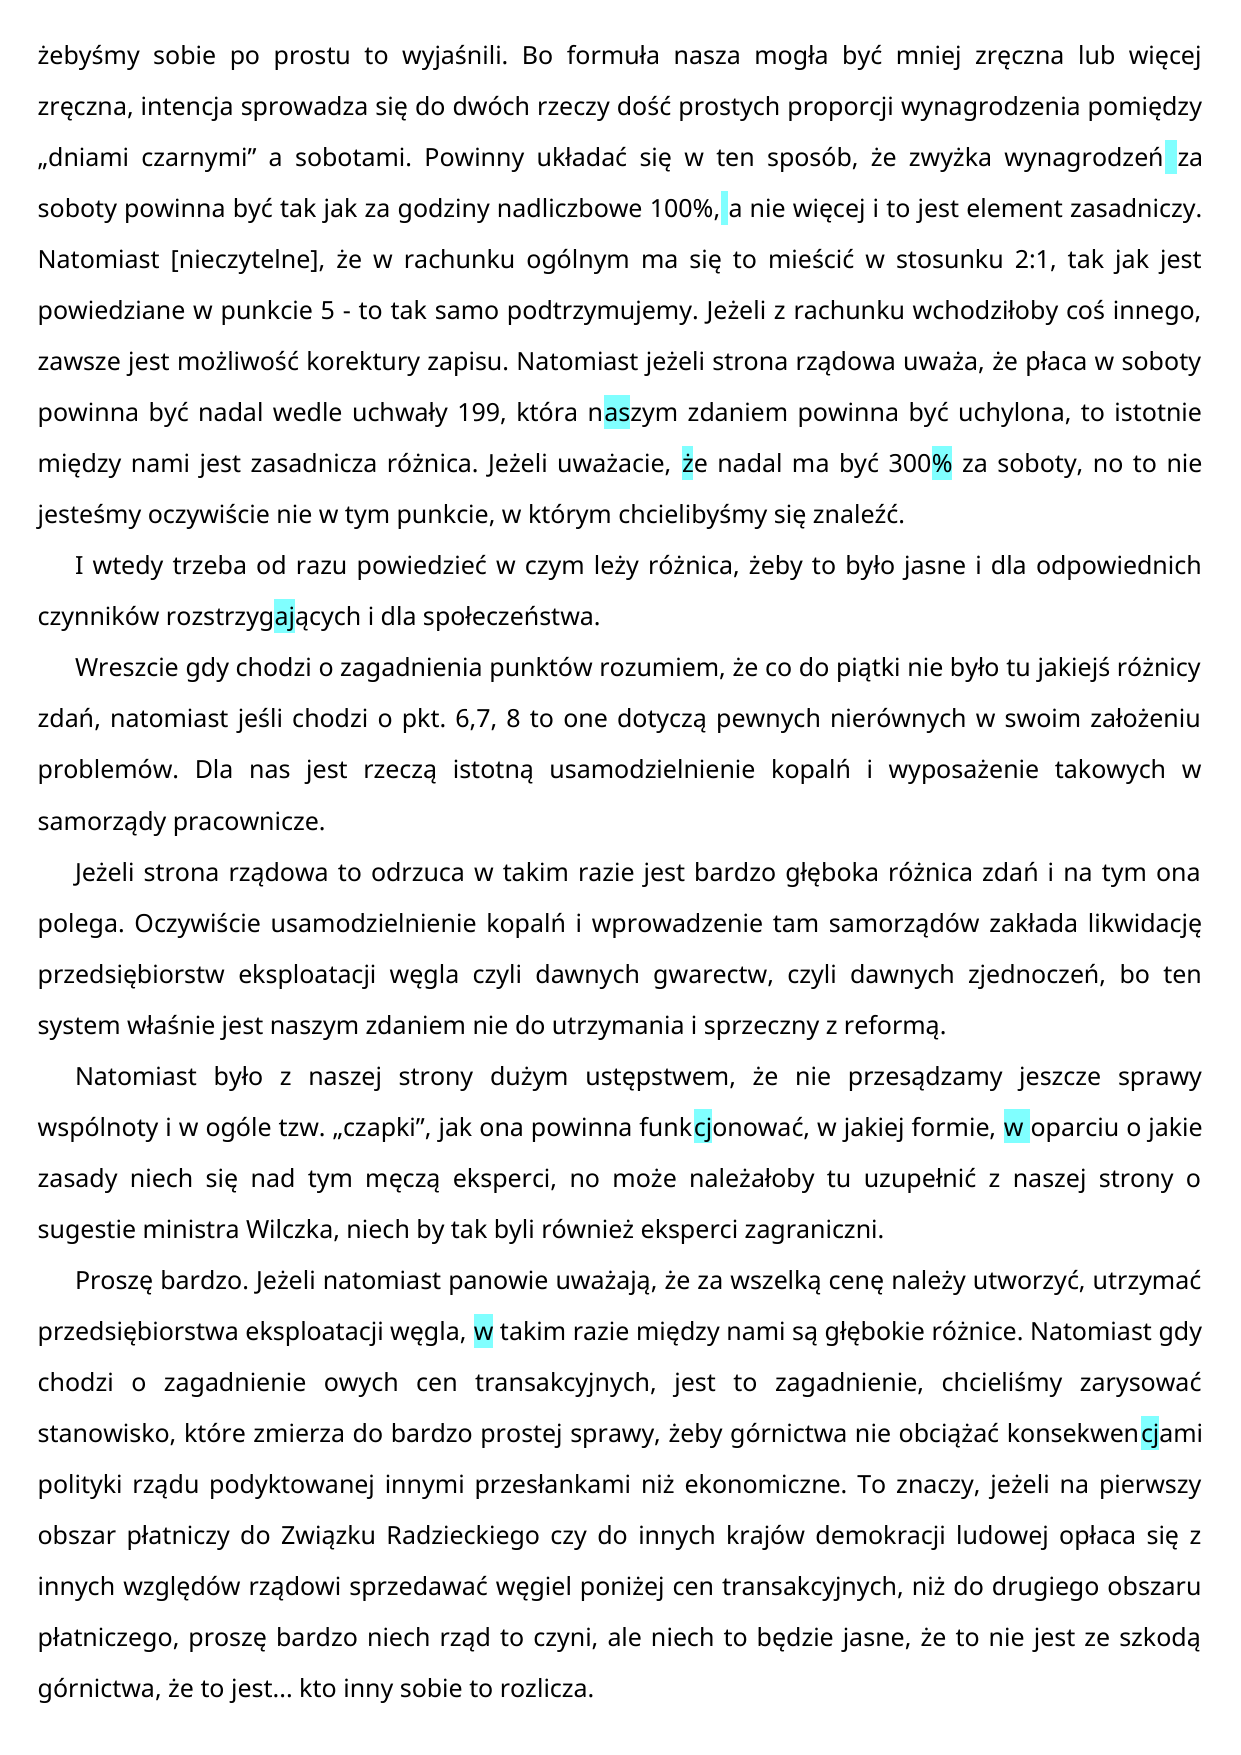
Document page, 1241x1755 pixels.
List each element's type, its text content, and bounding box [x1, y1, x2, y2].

text Wreszcie gdy chodzi o zagadnienia punktów rozumiem, że co do piątki nie było tu jakiejś różnicy zdań, natomiast jeśli chodzi o pkt. 6,7, 8 to one dotyczą pewnych nierównych w swoim założeniu problemów. Dla nas jest rzeczą istotną usamodzielnienie kopalń i wyposażenie takowych w samorządy pracownicze. [37, 650, 1203, 837]
text Proszę bardzo. Jeżeli natomiast panowie uważają, że za wszelką cenę należy utworzyć, utrzymać przedsiębiorstwa eksploatacji węgla, w takim razie między nami są głębokie różnice. Natomiast gdy chodzi o zagadnienie owych cen transakcyjnych, jest to zagadnienie, chcieliśmy zarysować stanowisko, które zmierza do bardzo prostej sprawy, żeby górnictwa nie obciążać konsekwencjami polityki rządu podyktowanej innymi przesłankami niż ekonomiczne. To znaczy, jeżeli na pierwszy obszar płatniczy do Związku Radzieckiego czy do innych krajów demokracji ludowej opłaca się z innych względów rządowi sprzedawać węgiel poniżej cen transakcyjnych, niż do drugiego obszaru płatniczego, proszę bardzo niech rząd to czyni, ale niech to będzie jasne, że to nie jest ze szkodą górnictwa, że to jest... kto inny sobie to rozlicza. [37, 1262, 1203, 1705]
text żebyśmy sobie po prostu to wyjaśnili. Bo formuła nasza mogła być mniej zręczna lub więcej zręczna, intencja sprowadza się do dwóch rzeczy dość prostych proporcji wynagrodzenia pomiędzy „dniami czarnymi” a sobotami. Powinny układać się w ten sposób, że zwyżka wynagrodzeń za soboty powinna być tak jak za godziny nadliczbowe 100%, a nie więcej i to jest element zasadniczy. Natomiast [nieczytelne], że w rachunku ogólnym ma się to mieścić w stosunku 2:1, tak jak jest powiedziane w punkcie 5 - to tak samo podtrzymujemy. Jeżeli z rachunku wchodziłoby coś innego, zawsze jest możliwość korektury zapisu. Natomiast jeżeli strona rządowa uważa, że płaca w soboty powinna być nadal wedle uchwały 199, która naszym zdaniem powinna być uchylona, to istotnie między nami jest zasadnicza różnica. Jeżeli uważacie, że nadal ma być 300% za soboty, no to nie jesteśmy oczywiście nie w tym punkcie, w którym chcielibyśmy się znaleźć. [37, 37, 1203, 531]
text Jeżeli strona rządowa to odrzuca w takim razie jest bardzo głęboka różnica zdań i na tym ona polega. Oczywiście usamodzielnienie kopalń i wprowadzenie tam samorządów zakłada likwidację przedsiębiorstw eksploatacji węgla czyli dawnych gwarectw, czyli dawnych zjednoczeń, bo ten system właśnie jest naszym zdaniem nie do utrzymania i sprzeczny z reformą. [37, 854, 1203, 1041]
text Natomiast było z naszej strony dużym ustępstwem, że nie przesądzamy jeszcze sprawy wspólnoty i w ogóle tzw. „czapki”, jak ona powinna funkcjonować, w jakiej formie, w oparciu o jakie zasady niech się nad tym męczą eksperci, no może należałoby tu uzupełnić z naszej strony o sugestie ministra Wilczka, niech by tak byli również eksperci zagraniczni. [37, 1058, 1203, 1246]
text I wtedy trzeba od razu powiedzieć w czym leży różnica, żeby to było jasne i dla odpowiednich czynników rozstrzygających i dla społeczeństwa. [37, 548, 1203, 633]
